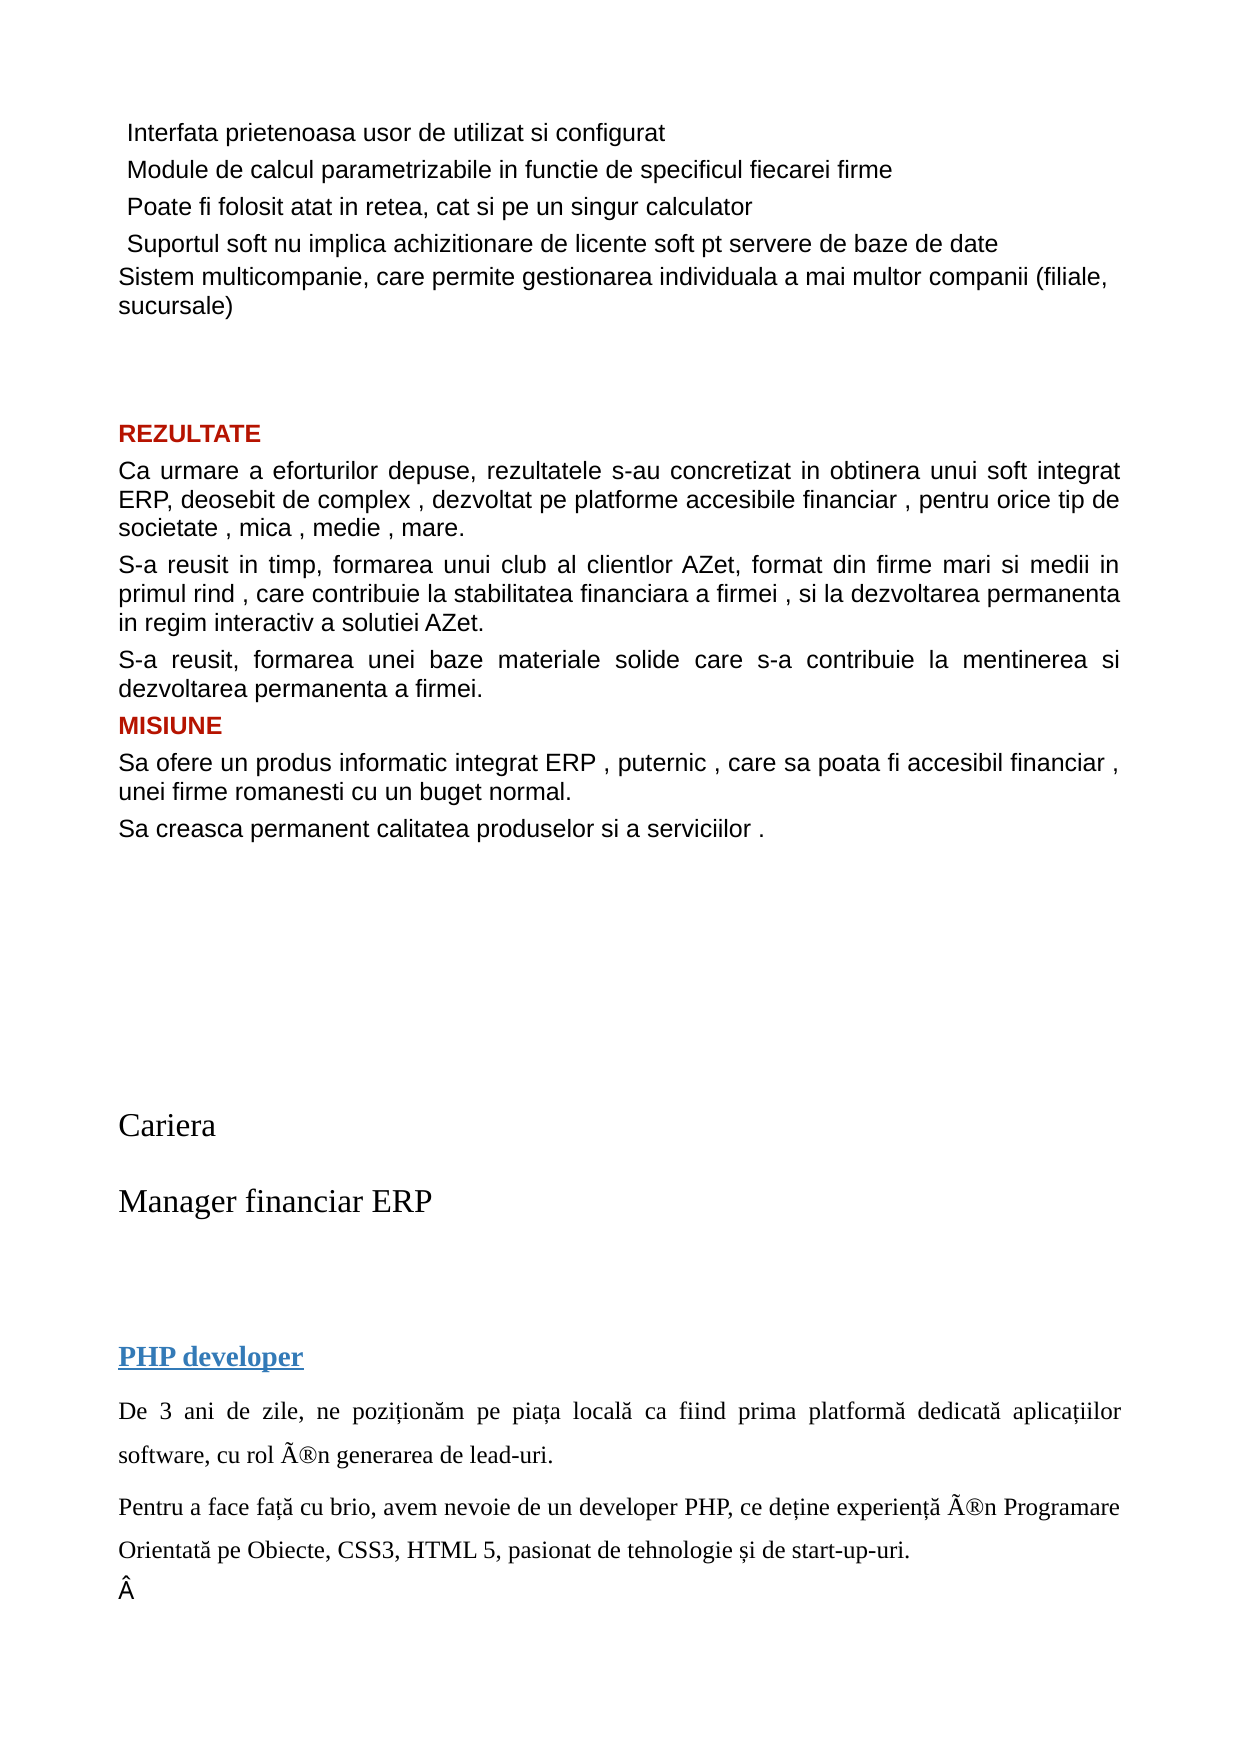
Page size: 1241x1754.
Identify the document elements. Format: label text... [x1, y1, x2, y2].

text Sa ofere un produs informatic integrat ERP , puternic , care sa poata fi accesibil financiar , unei firme romanesti cu un buget normal. [118, 748, 1122, 805]
text Ca urmare a eforturilor depuse, rezultatele s-au concretizat in obtinera unui soft integrat ERP, deosebit de complex , dezvoltat pe platforme accesibile financiar , pentru orice tip de societate , mica , medie , mare. [118, 456, 1122, 542]
text Manager financiar ERP [118, 1182, 1122, 1220]
text PHP developer [118, 1339, 1122, 1373]
text Suportul soft nu implica achizitionare de licente soft pt servere de baze de date [120, 229, 1122, 258]
text MISIUNE [118, 711, 1122, 739]
text Cariera [118, 1105, 1122, 1143]
text De 3 ani de zile, ne poziționăm pe piața locală ca fiind prima platformă dedicată aplicațiilor software, cu rol Ã®n generarea de lead-uri. [118, 1381, 1122, 1468]
text Sa creasca permanent calitatea produselor si a serviciilor . [118, 814, 1122, 842]
text S-a reusit, formarea unei baze materiale solide care s-a contribuie la mentinerea si dezvoltarea permanenta a firmei. [118, 645, 1122, 702]
text Poate fi folosit atat in retea, cat si pe un singur calculator [120, 192, 1122, 221]
text Sistem multicompanie, care permite gestionarea individuala a mai multor companii (filiale, sucursale) [118, 262, 1122, 320]
text REZULTATE [118, 419, 1122, 447]
text Â [118, 1573, 1122, 1607]
text S-a reusit in timp, formarea unui club al clientlor AZet, format din firme mari si medii in primul rind , care contribuie la stabilitatea financiara a firmei , si la dezvoltarea permanenta in regim interactiv a solutiei AZet. [118, 550, 1122, 637]
text Module de calcul parametrizabile in functie de specificul fiecarei firme [120, 155, 1122, 184]
text Pentru a face față cu brio, avem nevoie de un developer PHP, ce deține experiență Ã®n Programare Orientată pe Obiecte, CSS3, HTML 5, pasionat de tehnologie și de start-up-uri. [118, 1477, 1122, 1564]
text Interfata prietenoasa usor de utilizat si configurat [120, 118, 1122, 147]
